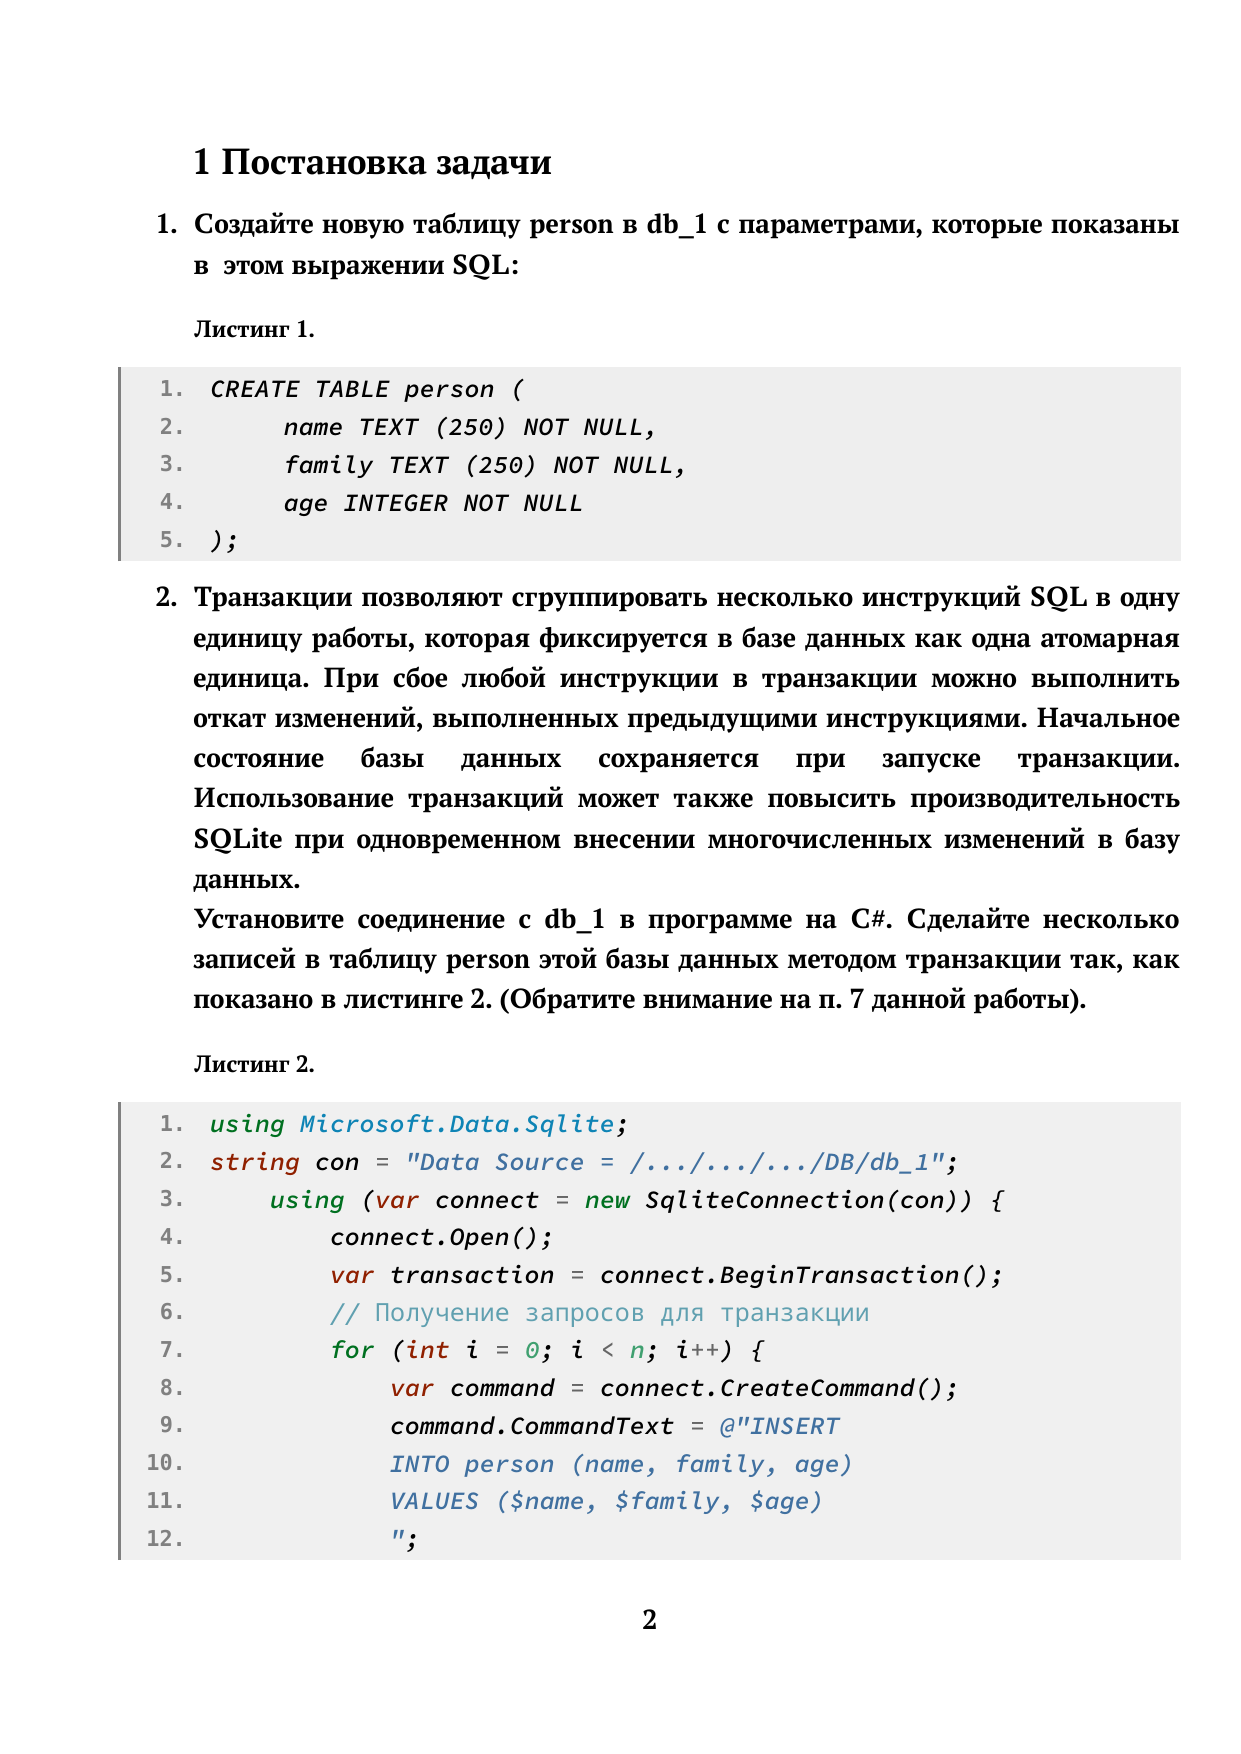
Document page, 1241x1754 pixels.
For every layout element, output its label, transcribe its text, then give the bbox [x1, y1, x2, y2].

list Листинг 1. [156, 314, 1181, 343]
list INTO person (name, family, age) [121, 1441, 1181, 1479]
list Листинг 2. [156, 1049, 1181, 1078]
list name TEXT (250) NOT NULL, [121, 405, 1181, 442]
list connect.Open(); [121, 1215, 1181, 1253]
list for (int i = 0; i < n; i++) { [121, 1328, 1181, 1366]
list // Получение запросов для транзакции [121, 1291, 1181, 1328]
list Создайте новую таблицу person в db_1 с параметрами, которые показаны в этом выражении SQL: [156, 207, 1181, 280]
list CREATE TABLE person ( [121, 367, 1181, 405]
list age INTEGER NOT NULL [121, 480, 1181, 518]
list var transaction = connect.BeginTransaction(); [121, 1253, 1181, 1290]
list Установите соединение с db_1 в программе на C#. Сделайте несколько записей в таблицу person этой базы данных методом транзакции так, как показано в листинге 2. (Обратите внимание на п. 7 данной работы). [156, 901, 1181, 1015]
list var command = connect.CreateCommand(); [121, 1366, 1181, 1403]
list ); [121, 518, 1181, 561]
list Транзакции позволяют сгруппировать несколько инструкций SQL в одну единицу работы, которая фиксируется в базе данных как одна атомарная единица. При сбое любой инструкции в транзакции можно выполнить откат изменений, выполненных предыдущими инструкциями. Начальное состояние базы данных сохраняется при запуске транзакции. Использование транзакций может также повысить производительность SQLite при одновременном внесении многочисленных изменений в базу данных. [156, 579, 1181, 894]
list command.CommandText = @"INSERT [121, 1404, 1181, 1441]
list using Microsoft.Data.Sqlite; [121, 1102, 1181, 1139]
list "; [121, 1517, 1181, 1560]
list string con = "Data Source = /.../.../.../DB/db_1"; [121, 1140, 1181, 1177]
subtitle 1 Постановка задачи [192, 139, 1181, 183]
list family TEXT (250) NOT NULL, [121, 443, 1181, 480]
list VALUES ($name, $family, $age) [121, 1479, 1181, 1517]
list using (var connect = new SqliteConnection(con)) { [121, 1177, 1181, 1215]
